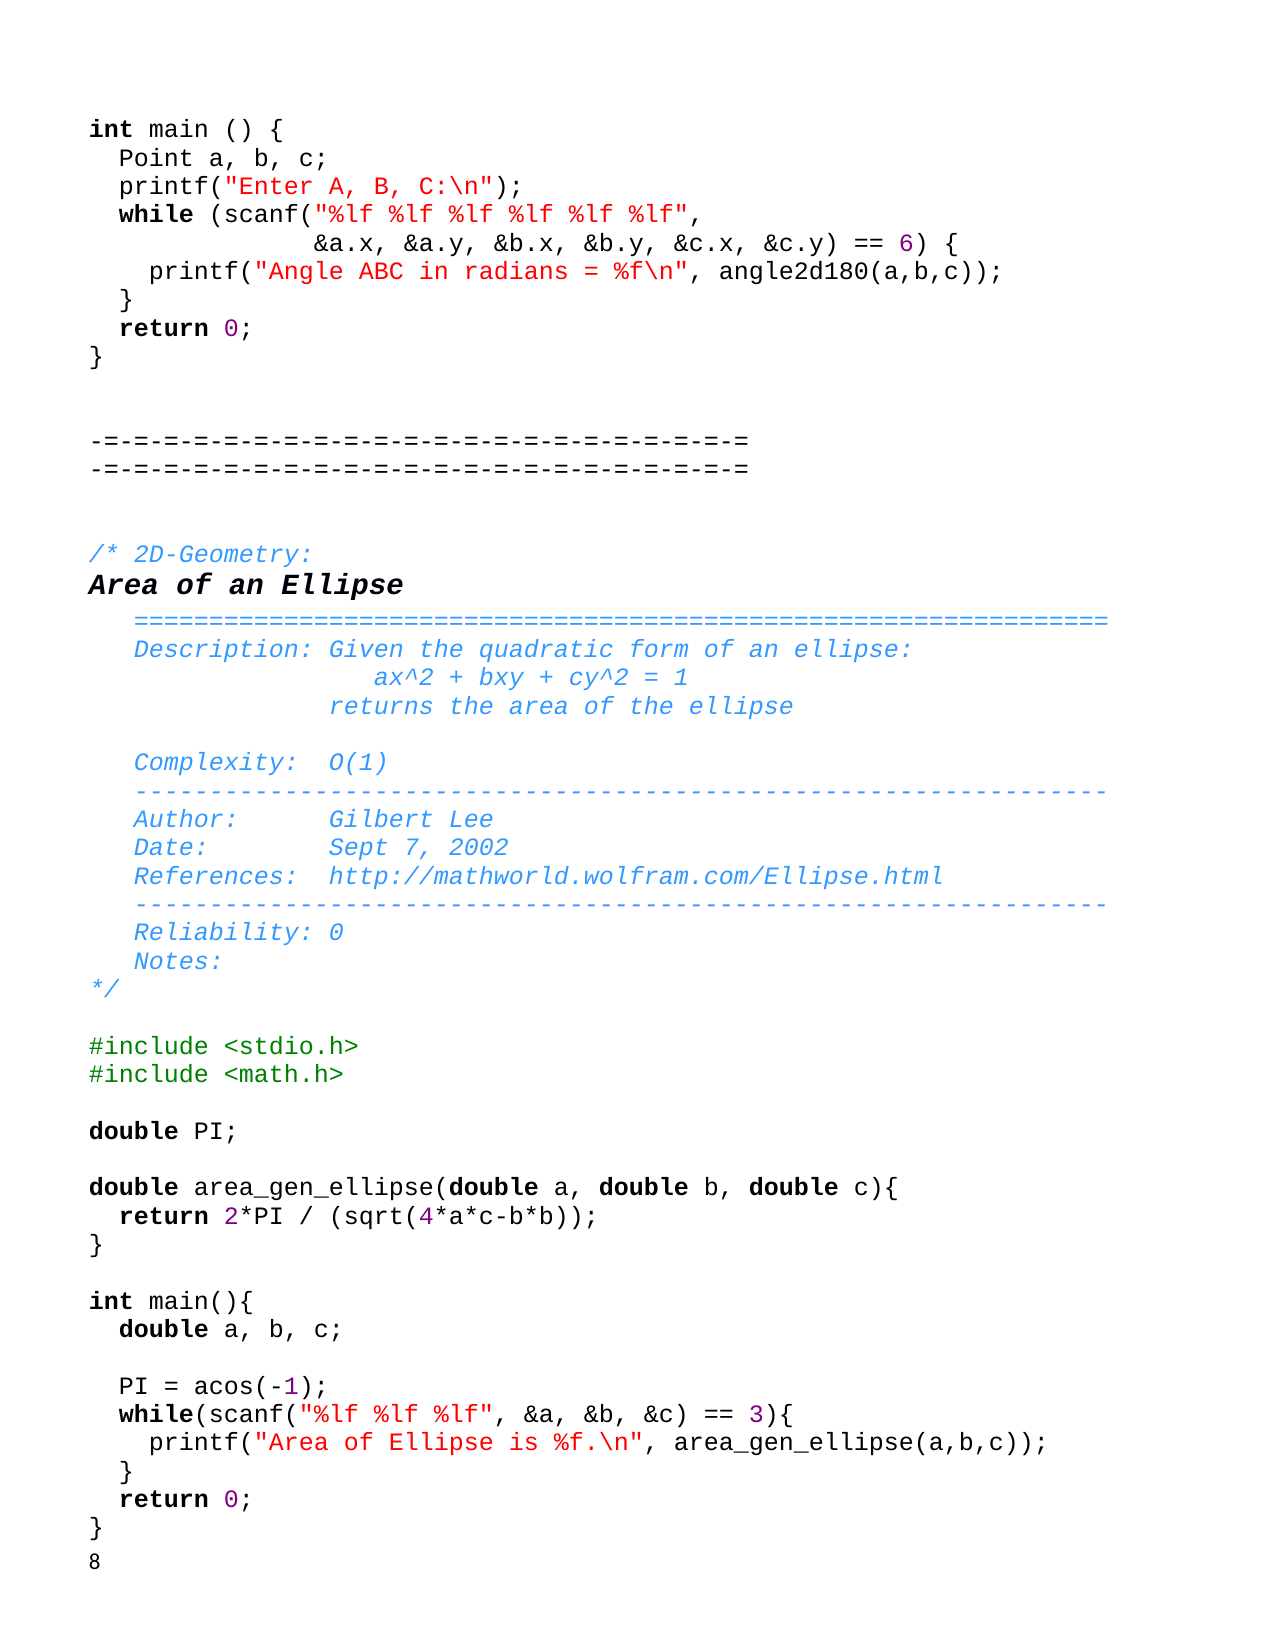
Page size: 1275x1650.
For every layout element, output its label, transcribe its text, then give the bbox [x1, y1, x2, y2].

text double PI; [89, 1118, 1186, 1147]
text PI = acos(-1); [89, 1373, 1186, 1402]
text Reliability: 0 [89, 920, 1186, 948]
text */ [89, 977, 1186, 1005]
text &a.x, &a.y, &b.x, &b.y, &c.x, &c.y) == 6) { [89, 230, 1186, 259]
text References: http://mathworld.wolfram.com/Ellipse.html [89, 863, 1186, 892]
text Complexity: O(1) [89, 750, 1186, 778]
text } [89, 1515, 1186, 1543]
text double a, b, c; [89, 1317, 1186, 1345]
text returns the area of the ellipse [89, 693, 1186, 722]
text Author: Gilbert Lee [89, 807, 1186, 835]
text ----------------------------------------------------------------- [89, 778, 1186, 807]
text /* 2D-Geometry: [89, 542, 1186, 570]
text while(scanf("%lf %lf %lf", &a, &b, &c) == 3){ [89, 1402, 1186, 1430]
text -=-=-=-=-=-=-=-=-=-=-=-=-=-=-=-=-=-=-=-=-=-= [89, 457, 1186, 485]
text #include <stdio.h> [89, 1033, 1186, 1062]
text return 0; [89, 1487, 1186, 1515]
text Point a, b, c; [89, 145, 1186, 174]
text Notes: [89, 948, 1186, 977]
text return 0; [89, 315, 1186, 344]
text Description: Given the quadratic form of an ellipse: [89, 637, 1186, 665]
text #include <math.h> [89, 1062, 1186, 1090]
text int main () { [89, 117, 1186, 145]
text printf("Angle ABC in radians = %f\n", angle2d180(a,b,c)); [89, 259, 1186, 287]
text int main(){ [89, 1288, 1186, 1317]
text ----------------------------------------------------------------- [89, 892, 1186, 920]
text printf("Area of Ellipse is %f.\n", area_gen_ellipse(a,b,c)); [89, 1430, 1186, 1458]
text return 2*PI / (sqrt(4*a*c-b*b)); [89, 1203, 1186, 1232]
text -=-=-=-=-=-=-=-=-=-=-=-=-=-=-=-=-=-=-=-=-=-= [89, 429, 1186, 457]
text printf("Enter A, B, C:\n"); [89, 174, 1186, 202]
text Date: Sept 7, 2002 [89, 835, 1186, 863]
text double area_gen_ellipse(double a, double b, double c){ [89, 1175, 1186, 1203]
text } [89, 287, 1186, 315]
text while (scanf("%lf %lf %lf %lf %lf %lf", [89, 202, 1186, 230]
text } [89, 1232, 1186, 1260]
subtitle Area of an Ellipse [89, 570, 1186, 603]
text } [89, 1458, 1186, 1487]
text ================================================================= [89, 608, 1186, 637]
text } [89, 344, 1186, 372]
text ax^2 + bxy + cy^2 = 1 [89, 665, 1186, 693]
